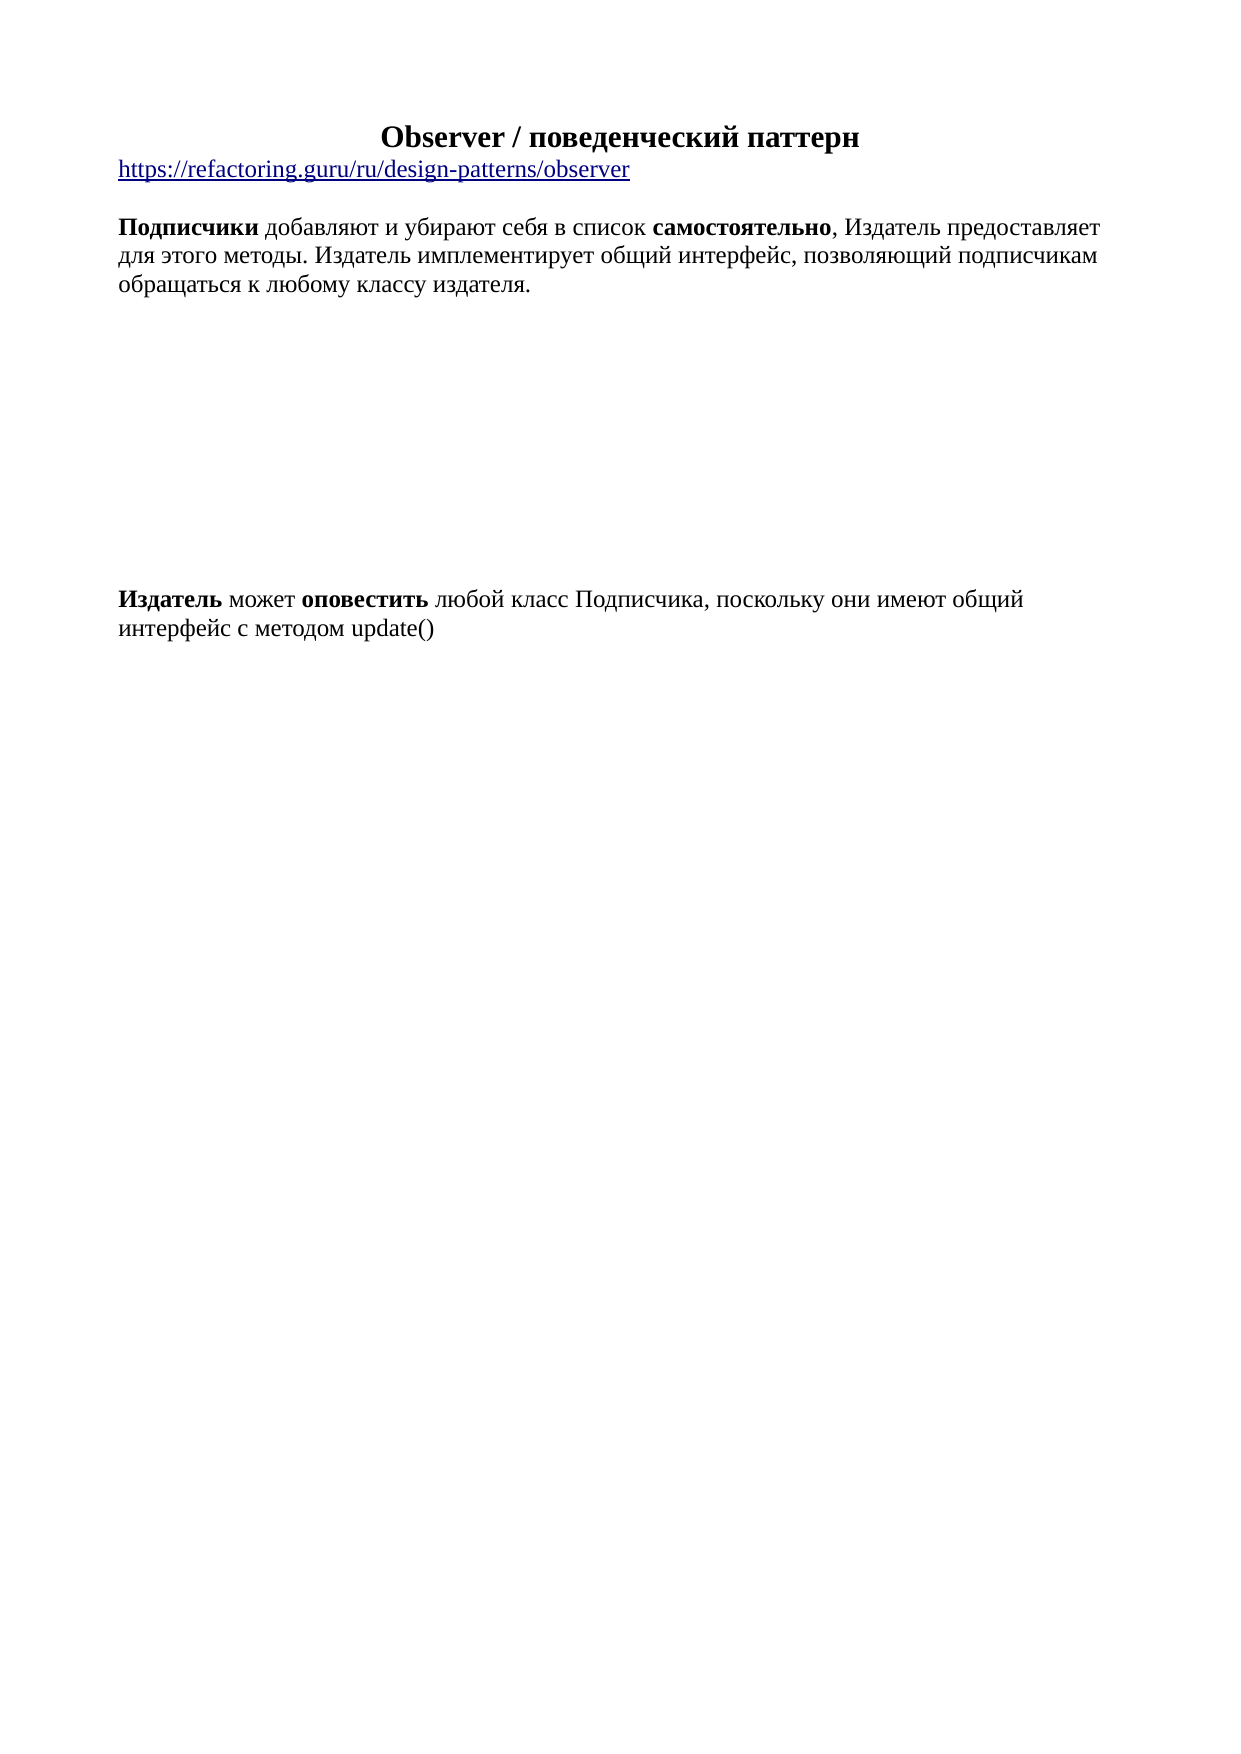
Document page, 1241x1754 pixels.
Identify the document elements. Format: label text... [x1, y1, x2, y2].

text Подписчики добавляют и убирают себя в список самостоятельно, Издатель предоставляет для этого методы. Издатель имплементирует общий интерфейс, позволяющий подписчикам обращаться к любому классу издателя. [118, 212, 1122, 298]
text Observer / поведенческий паттерн [118, 118, 1122, 154]
text https://refactoring.guru/ru/design-patterns/observer [118, 154, 1122, 183]
text Издатель может оповестить любой класс Подписчика, поскольку они имеют общий интерфейс с методом update() [118, 584, 1122, 642]
